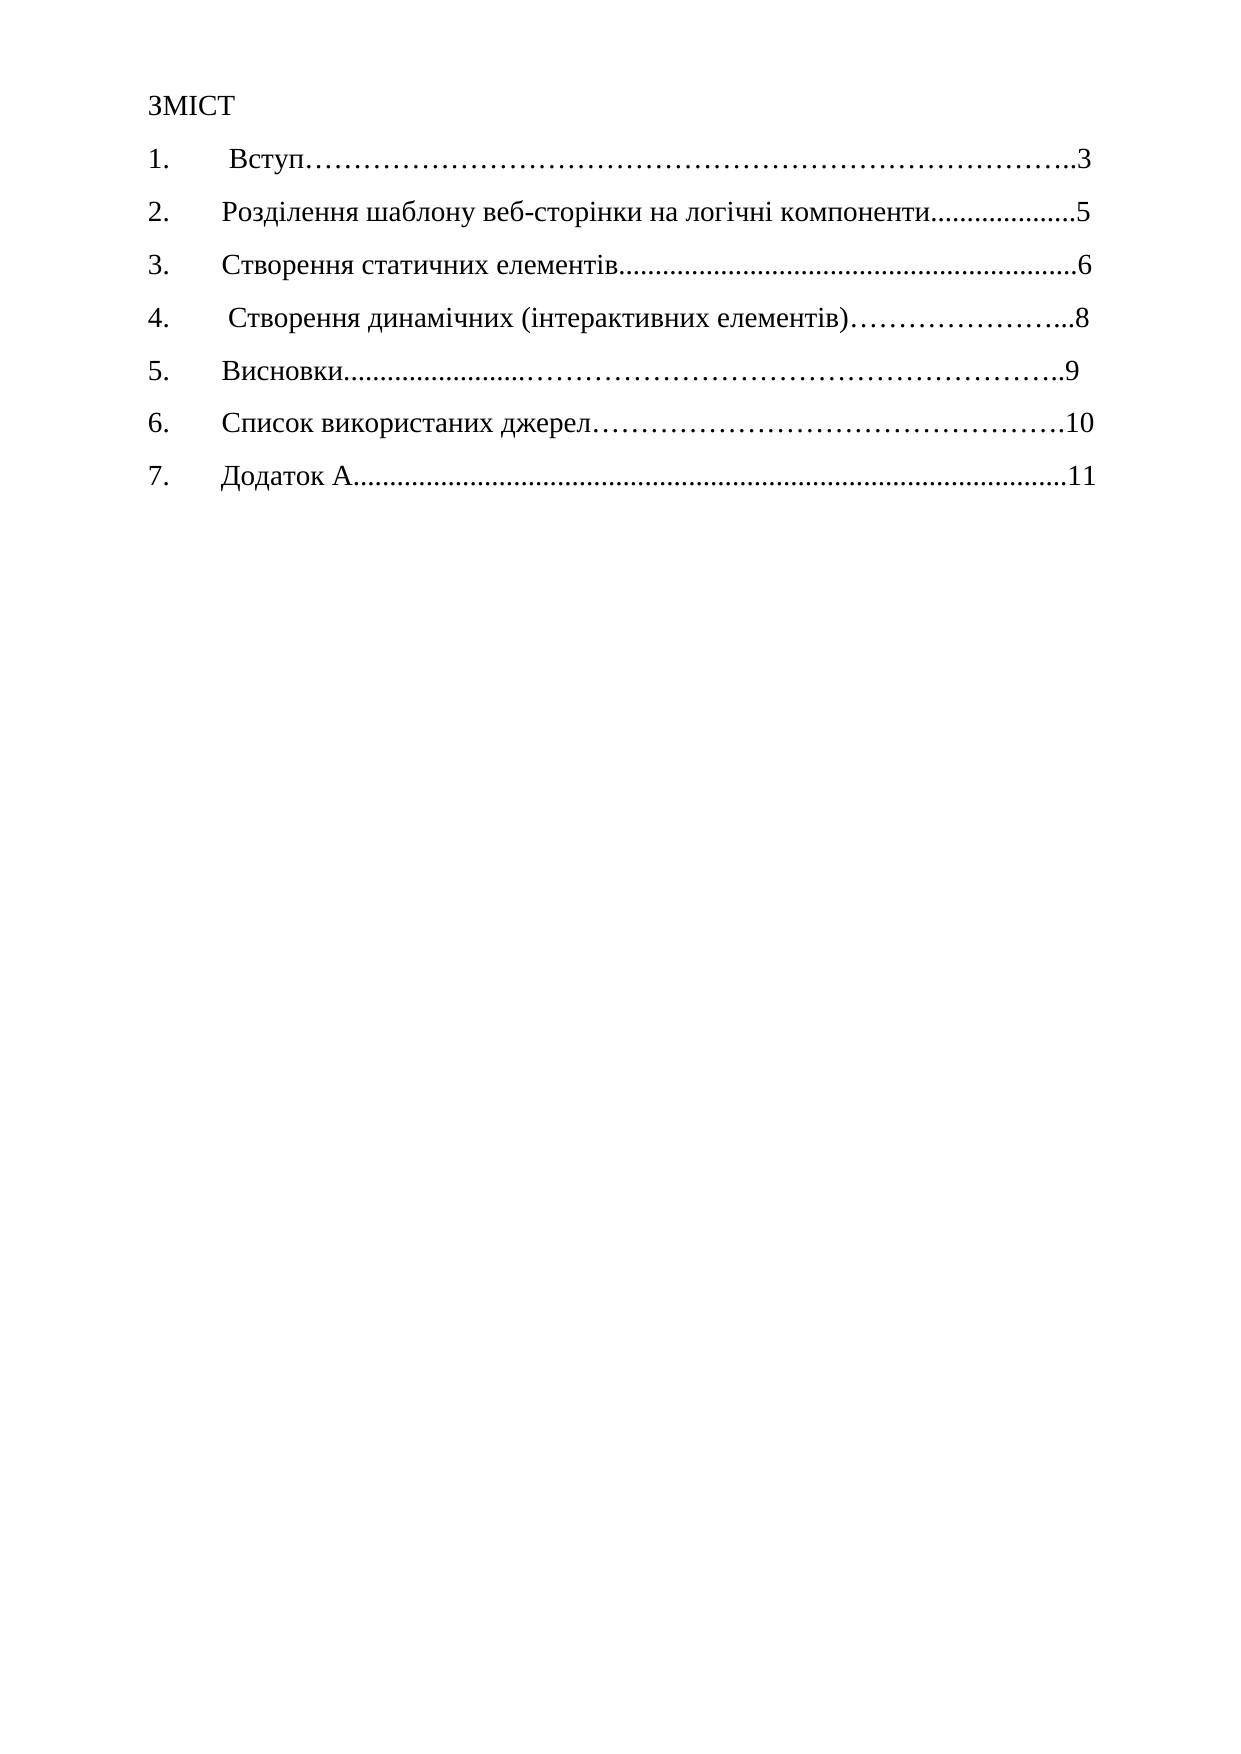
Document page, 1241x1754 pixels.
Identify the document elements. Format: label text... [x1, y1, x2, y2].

text 1. Вступ……………………………………………………………………..3 [148, 141, 1152, 175]
text 4. Створення динамічних (інтерактивних елементів)…………………...8 [148, 300, 1152, 333]
text 6. Список використаних джерел………………………………………….10 [148, 405, 1152, 439]
text 2. Розділення шаблону веб-сторінки на логічні компоненти....................5 [148, 194, 1152, 228]
text 5. Висновки.........................………………………………………………..9 [148, 353, 1152, 386]
text ЗМІСТ [148, 88, 1152, 122]
text 3. Створення статичних елементів...............................................................6 [148, 247, 1152, 281]
text 7. Додаток А..................................................................................................11 [148, 458, 1152, 492]
